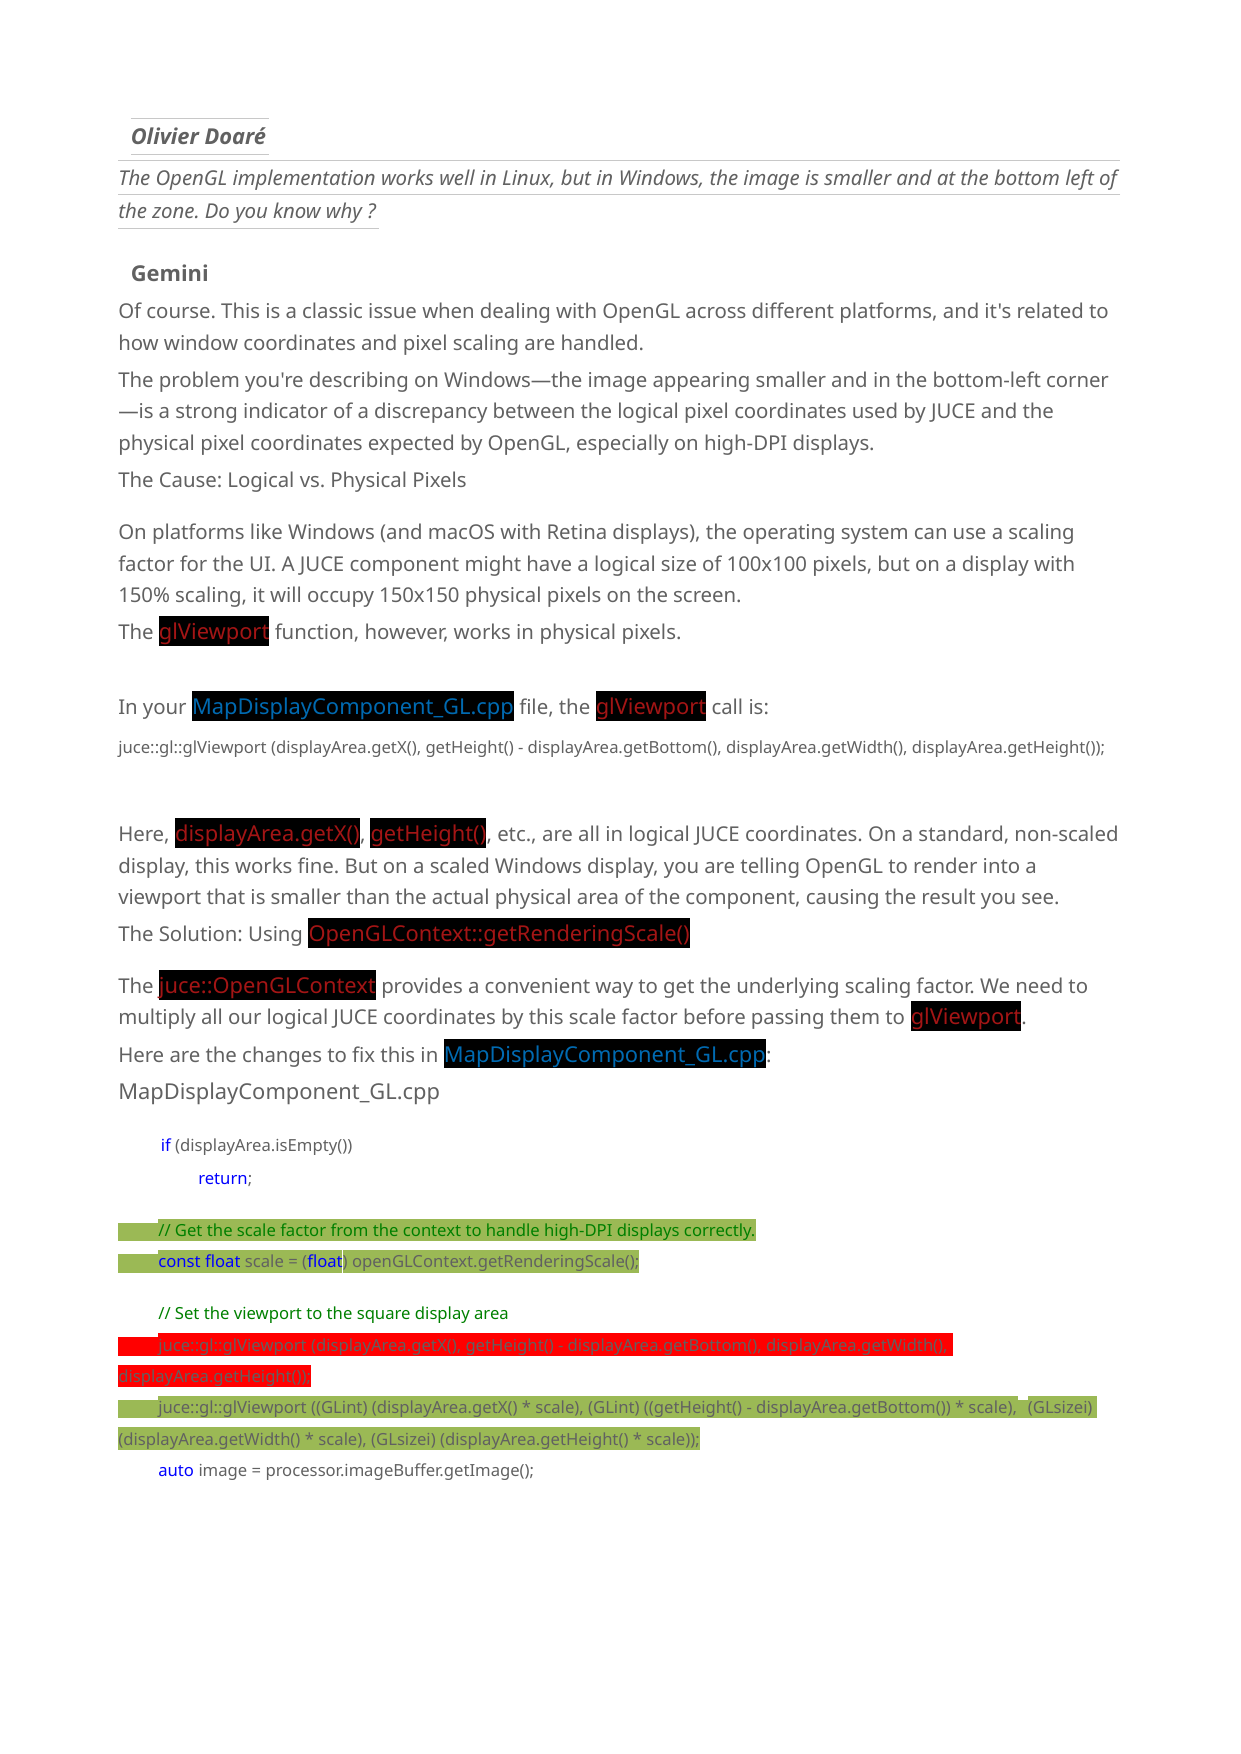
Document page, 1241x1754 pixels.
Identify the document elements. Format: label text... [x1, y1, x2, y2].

text Here, displayArea.getX(), getHeight(), etc., are all in logical JUCE coordinates. On a standard, non-scaled display, this works fine. But on a scaled Windows display, you are telling OpenGL to render into a viewport that is smaller than the actual physical area of the component, causing the result you see. [118, 816, 1122, 910]
subtitle The Solution: Using OpenGLContext::getRenderingScale() [118, 916, 1122, 948]
text Of course. This is a classic issue when dealing with OpenGL across different platforms, and it's related to how window coordinates and pixel scaling are handled. [118, 293, 1122, 356]
text In your MapDisplayComponent_GL.cpp file, the glViewport call is: [118, 689, 1122, 721]
text On platforms like Windows (and macOS with Retina displays), the operating system can use a scaling factor for the UI. A JUCE component might have a logical size of 100x100 pixels, but on a display with 150% scaling, it will occupy 150x150 physical pixels on the screen. [118, 514, 1122, 608]
text MapDisplayComponent_GL.cpp [118, 1075, 1122, 1106]
text if (displayArea.isEmpty()) return; [118, 1127, 1122, 1189]
subtitle The Cause: Logical vs. Physical Pixels [118, 462, 1122, 493]
text The problem you're describing on Windows—the image appearing smaller and in the bottom-left corner—is a strong indicator of a discrepancy between the logical pixel coordinates used by JUCE and the physical pixel coordinates expected by OpenGL, especially on high-DPI displays. [118, 362, 1122, 456]
text // Set the viewport to the square display area juce::gl::glViewport (displayArea.getX(), getHeight() - displayArea.getBottom(), displayArea.getWidth(), displayArea.getHeight()); juce::gl::glViewport ((GLint) (displayArea.getX() * scale), (GLint) ((getHeight() - displayArea.getBottom()) * scale), (GLsizei) (displayArea.getWidth() * scale), (GLsizei) (displayArea.getHeight() * scale)); auto image = processor.imageBuffer.getImage(); [118, 1293, 1122, 1481]
text The glViewport function, however, works in physical pixels. [118, 614, 1122, 646]
text juce::gl::glViewport (displayArea.getX(), getHeight() - displayArea.getBottom(), displayArea.getWidth(), displayArea.getHeight()); [118, 727, 1122, 758]
text Here are the changes to fix this in MapDisplayComponent_GL.cpp: [118, 1037, 1122, 1068]
subtitle Gemini [131, 257, 1122, 287]
text // Get the scale factor from the context to handle high-DPI displays correctly. const float scale = (float) openGLContext.getRenderingScale(); [118, 1210, 1122, 1273]
text The OpenGL implementation works well in Linux, but in Windows, the image is smaller and at the bottom left of the zone. Do you know why ? [118, 160, 1122, 228]
subtitle Olivier Doaré [131, 118, 1122, 154]
text The juce::OpenGLContext provides a convenient way to get the underlying scaling factor. We need to multiply all our logical JUCE coordinates by this scale factor before passing them to glViewport. [118, 968, 1122, 1031]
